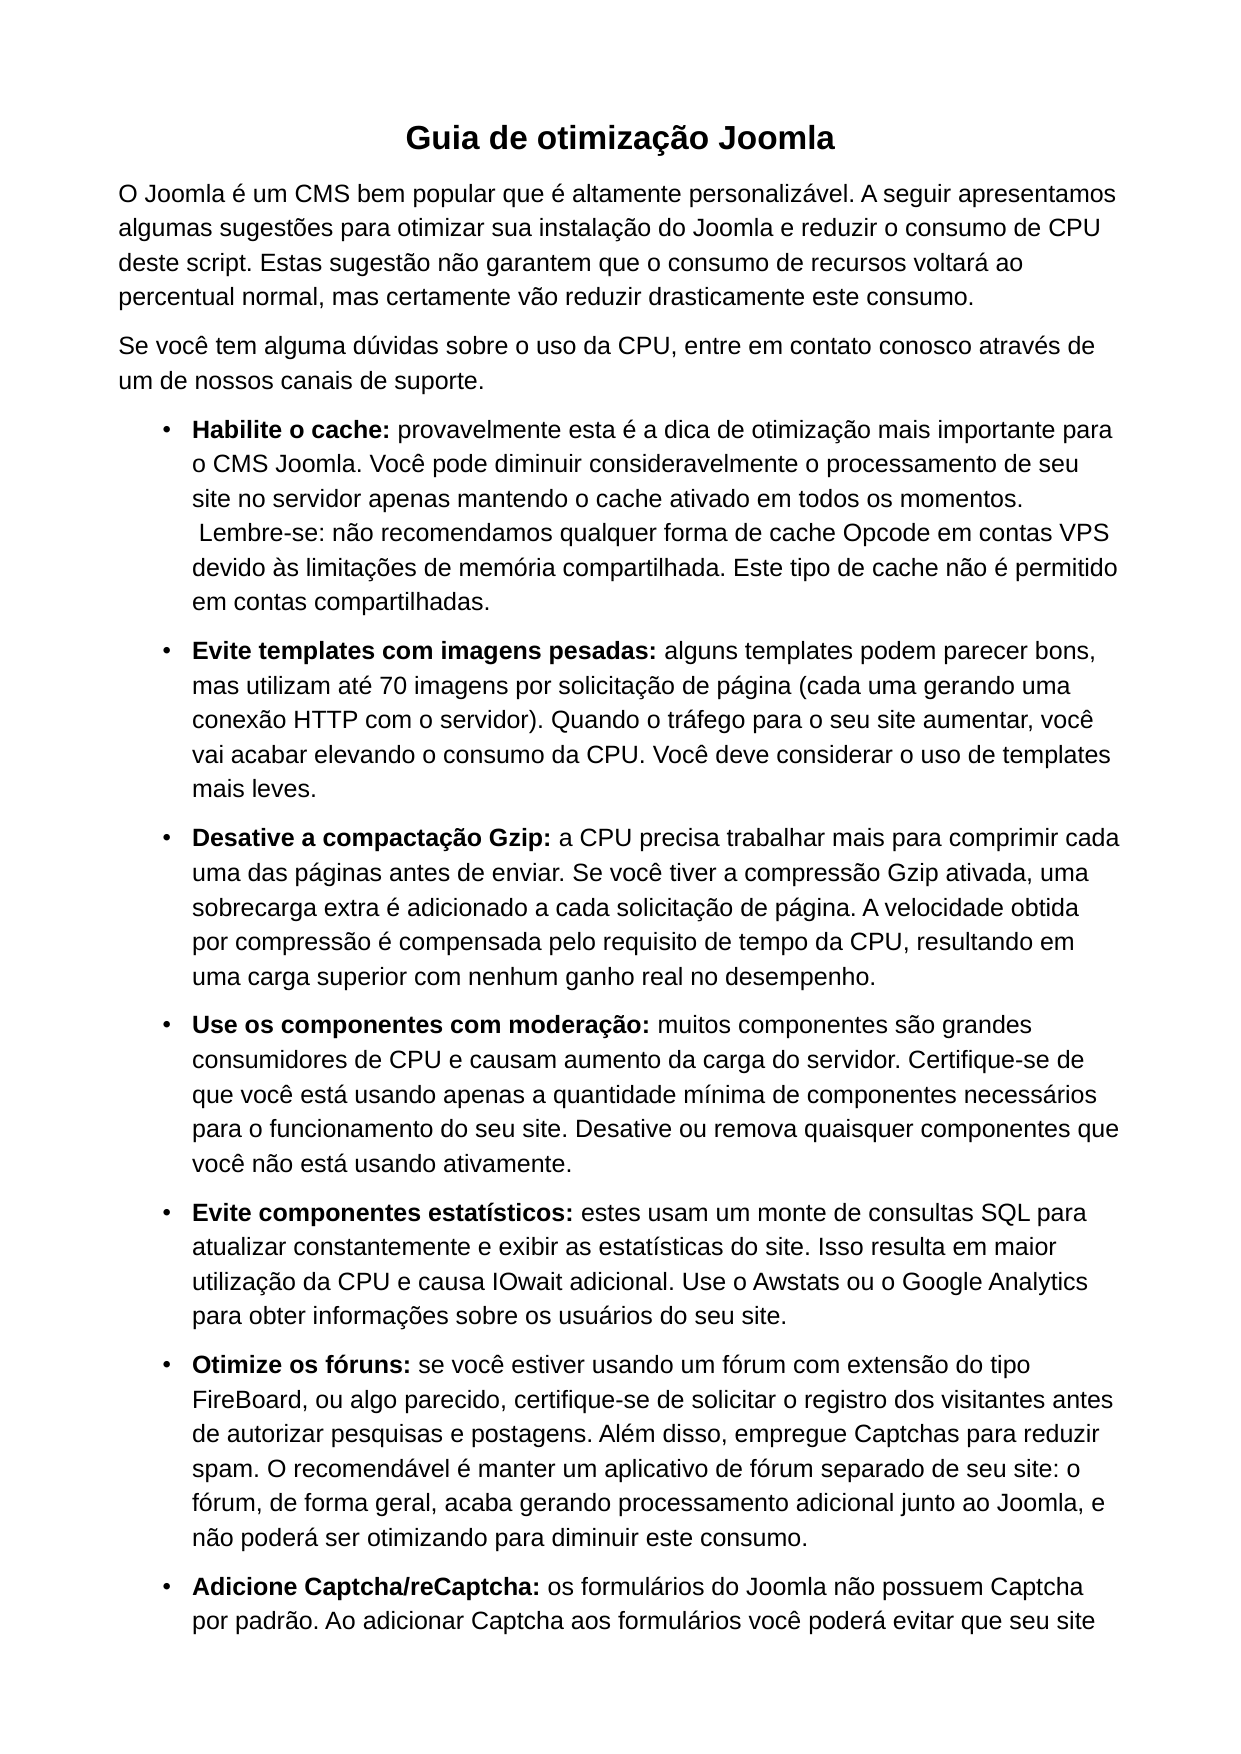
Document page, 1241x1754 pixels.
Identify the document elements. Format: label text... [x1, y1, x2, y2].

text O Joomla é um CMS bem popular que é altamente personalizável. A seguir apresentamos algumas sugestões para otimizar sua instalação do Joomla e reduzir o consumo de CPU deste script. Estas sugestão não garantem que o consumo de recursos voltará ao percentual normal, mas certamente vão reduzir drasticamente este consumo. [118, 179, 1122, 311]
list Desative a compactação Gzip: a CPU precisa trabalhar mais para comprimir cada uma das páginas antes de enviar. Se você tiver a compressão Gzip ativada, uma sobrecarga extra é adicionado a cada solicitação de página. A velocidade obtida por compressão é compensada pelo requisito de tempo da CPU, resultando em uma carga superior com nenhum ganho real no desempenho. [162, 823, 1122, 990]
list Otimize os fóruns: se você estiver usando um fórum com extensão do tipo FireBoard, ou algo parecido, certifique-se de solicitar o registro dos visitantes antes de autorizar pesquisas e postagens. Além disso, empregue Captchas para reduzir spam. O recomendável é manter um aplicativo de fórum separado de seu site: o fórum, de forma geral, acaba gerando processamento adicional junto ao Joomla, e não poderá ser otimizando para diminuir este consumo. [162, 1350, 1122, 1551]
list Use os componentes com moderação: muitos componentes são grandes consumidores de CPU e causam aumento da carga do servidor. Certifique-se de que você está usando apenas a quantidade mínima de componentes necessários para o funcionamento do seu site. Desative ou remova quaisquer componentes que você não está usando ativamente. [162, 1011, 1122, 1177]
text Se você tem alguma dúvidas sobre o uso da CPU, entre em contato conosco através de um de nossos canais de suporte. [118, 331, 1122, 394]
list Adicione Captcha/reCaptcha: os formulários do Joomla não possuem Captcha por padrão. Ao adicionar Captcha aos formulários você poderá evitar que seu site [162, 1572, 1122, 1635]
list Evite templates com imagens pesadas: alguns templates podem parecer bons, mas utilizam até 70 imagens por solicitação de página (cada uma gerando uma conexão HTTP com o servidor). Quando o tráfego para o seu site aumentar, você vai acabar elevando o consumo da CPU. Você deve considerar o uso de templates mais leves. [162, 636, 1122, 803]
list Habilite o cache: provavelmente esta é a dica de otimização mais importante para o CMS Joomla. Você pode diminuir consideravelmente o processamento de seu site no servidor apenas mantendo o cache ativado em todos os momentos. Lembre-se: não recomendamos qualquer forma de cache Opcode em contas VPS devido às limitações de memória compartilhada. Este tipo de cache não é permitido em contas compartilhadas. [162, 415, 1122, 616]
list Evite componentes estatísticos: estes usam um monte de consultas SQL para atualizar constantemente e exibir as estatísticas do site. Isso resulta em maior utilização da CPU e causa IOwait adicional. Use o Awstats ou o Google Analytics para obter informações sobre os usuários do seu site. [162, 1198, 1122, 1330]
text Guia de otimização Joomla [118, 118, 1122, 157]
